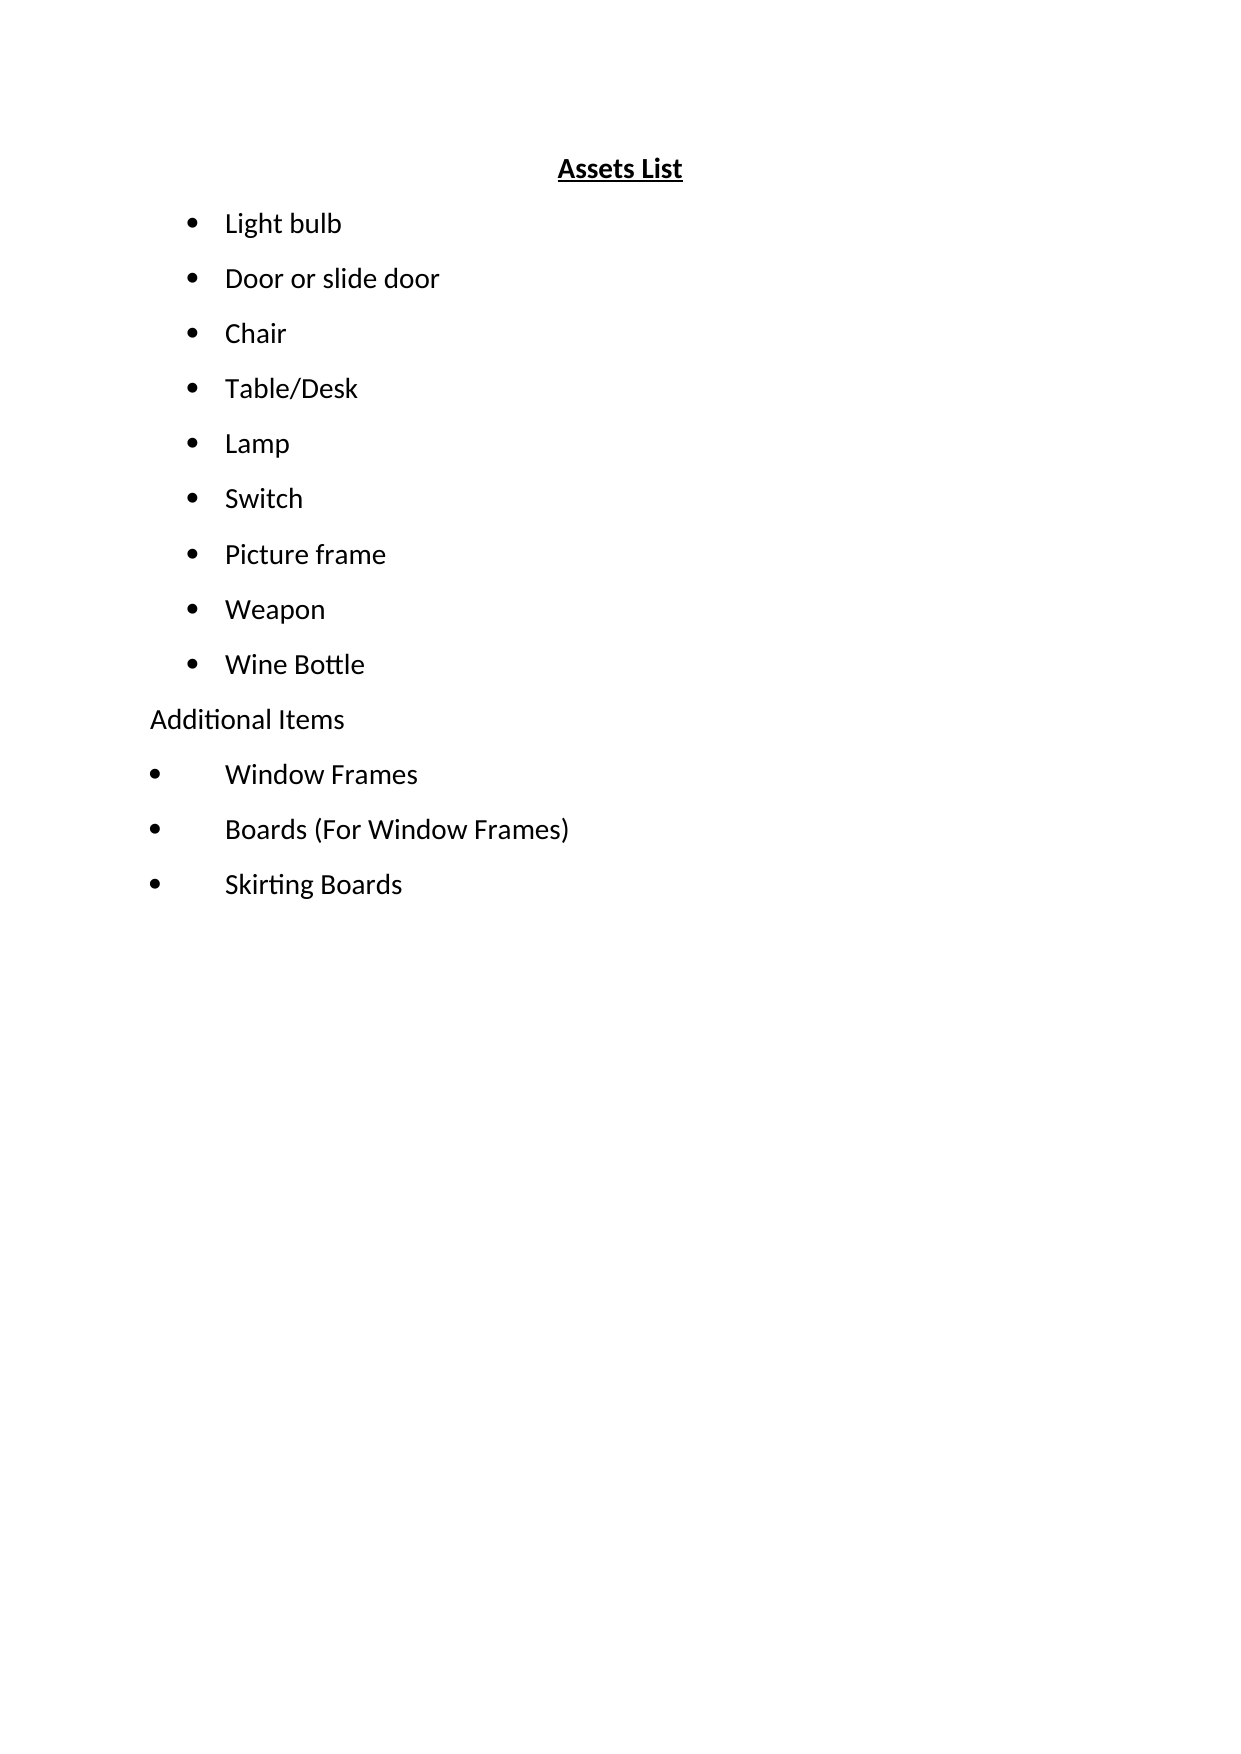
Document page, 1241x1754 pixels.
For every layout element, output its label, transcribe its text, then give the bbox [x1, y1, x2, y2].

list Light bulb [187, 205, 1090, 241]
list Door or slide door [187, 260, 1090, 296]
list Chair [187, 315, 1090, 351]
list Window Frames [150, 756, 1090, 792]
text Assets List [150, 150, 1090, 186]
list Switch [187, 481, 1090, 516]
list Additional Items [150, 701, 1090, 737]
list Table/Desk [187, 370, 1090, 406]
list Skirting Boards [150, 866, 1090, 902]
list Picture frame [187, 536, 1090, 571]
list Weapon [187, 591, 1090, 626]
list Wine Bottle [187, 646, 1090, 682]
list Lamp [187, 426, 1090, 461]
list Boards (For Window Frames) [150, 811, 1090, 847]
